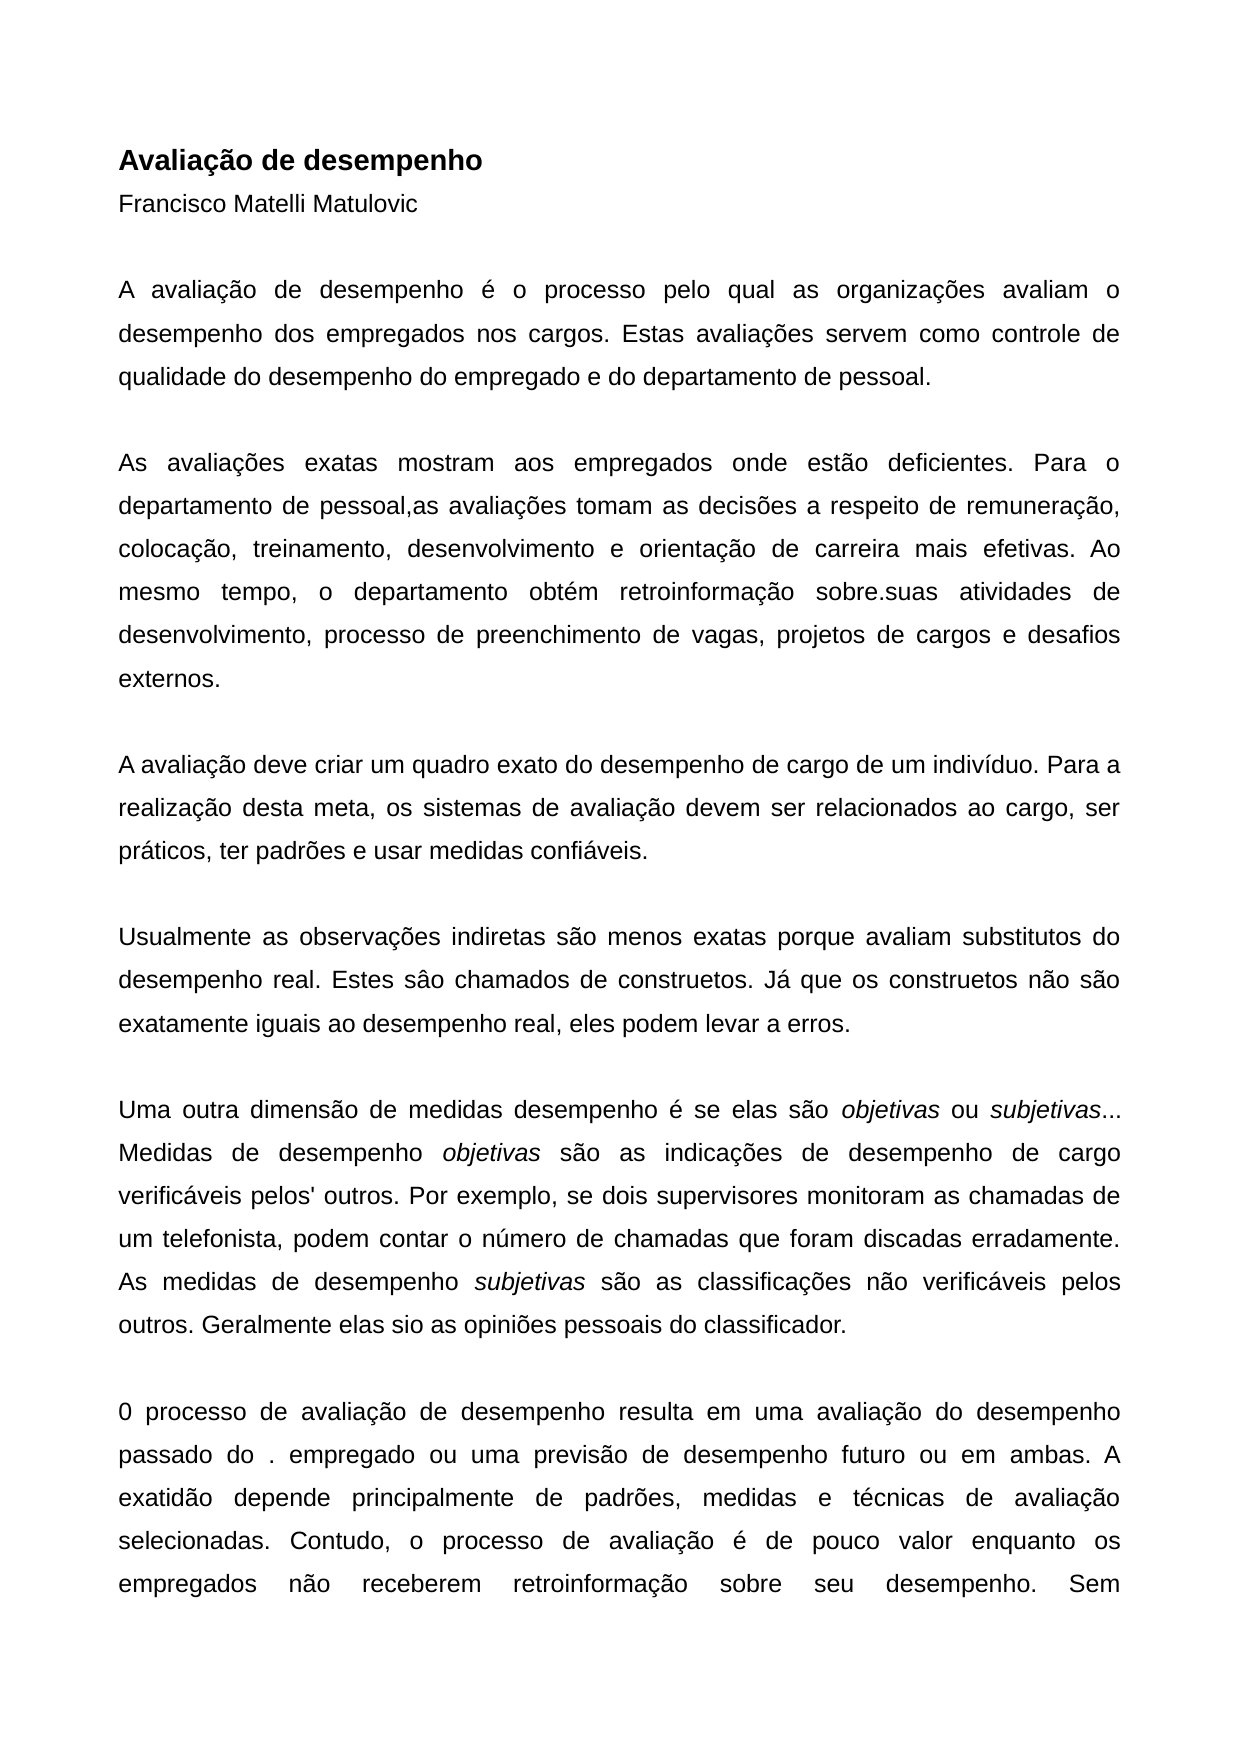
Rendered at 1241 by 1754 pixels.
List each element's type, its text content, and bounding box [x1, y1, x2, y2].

text 0 processo de avaliação de desempenho resulta em uma avaliação do desempenho passado do . empregado ou uma previsão de desempenho futuro ou em ambas. A exatidão depende principalmente de padrões, medidas e técnicas de avaliação selecionadas. Contudo, o processo de avaliação é de pouco valor enquanto os empregados não receberem retroinformação sobre seu desempenho. Sem [118, 1397, 1122, 1598]
text Francisco Matelli Matulovic [118, 189, 1122, 218]
text A avaliação deve criar um quadro exato do desempenho de cargo de um indivíduo. Para a realização desta meta, os sistemas de avaliação devem ser relacionados ao cargo, ser práticos, ter padrões e usar medidas confiáveis. [118, 750, 1122, 865]
text A avaliação de desempenho é o processo pelo qual as organizações avaliam o desempenho dos empregados nos cargos. Estas avaliações servem como controle de qualidade do desempenho do empregado e do departamento de pessoal. [118, 275, 1122, 390]
text Uma outra dimensão de medidas desempenho é se elas são objetivas ou subjetivas... Medidas de desempenho objetivas são as indicações de desempenho de cargo verificáveis pelos' outros. Por exemplo, se dois supervisores monitoram as chamadas de um telefonista, podem contar o número de chamadas que foram discadas erradamente. As medidas de desempenho subjetivas são as classificações não verificáveis pelos outros. Geralmente elas sio as opiniões pessoais do classificador. [118, 1095, 1122, 1339]
text Usualmente as observações indiretas são menos exatas porque avaliam substitutos do desempenho real. Estes sâo chamados de construetos. Já que os construetos não são exatamente iguais ao desempenho real, eles podem levar a erros. [118, 922, 1122, 1037]
text As avaliações exatas mostram aos empregados onde estão deficientes. Para o departamento de pessoal,as avaliações tomam as decisões a respeito de remuneração, colocação, treinamento, desenvolvimento e orientação de carreira mais efetivas. Ao mesmo tempo, o departamento obtém retroinformação sobre.suas atividades de desenvolvimento, processo de preenchimento de vagas, projetos de cargos e desafios externos. [118, 448, 1122, 692]
subtitle Avaliação de desempenho [118, 143, 1122, 177]
